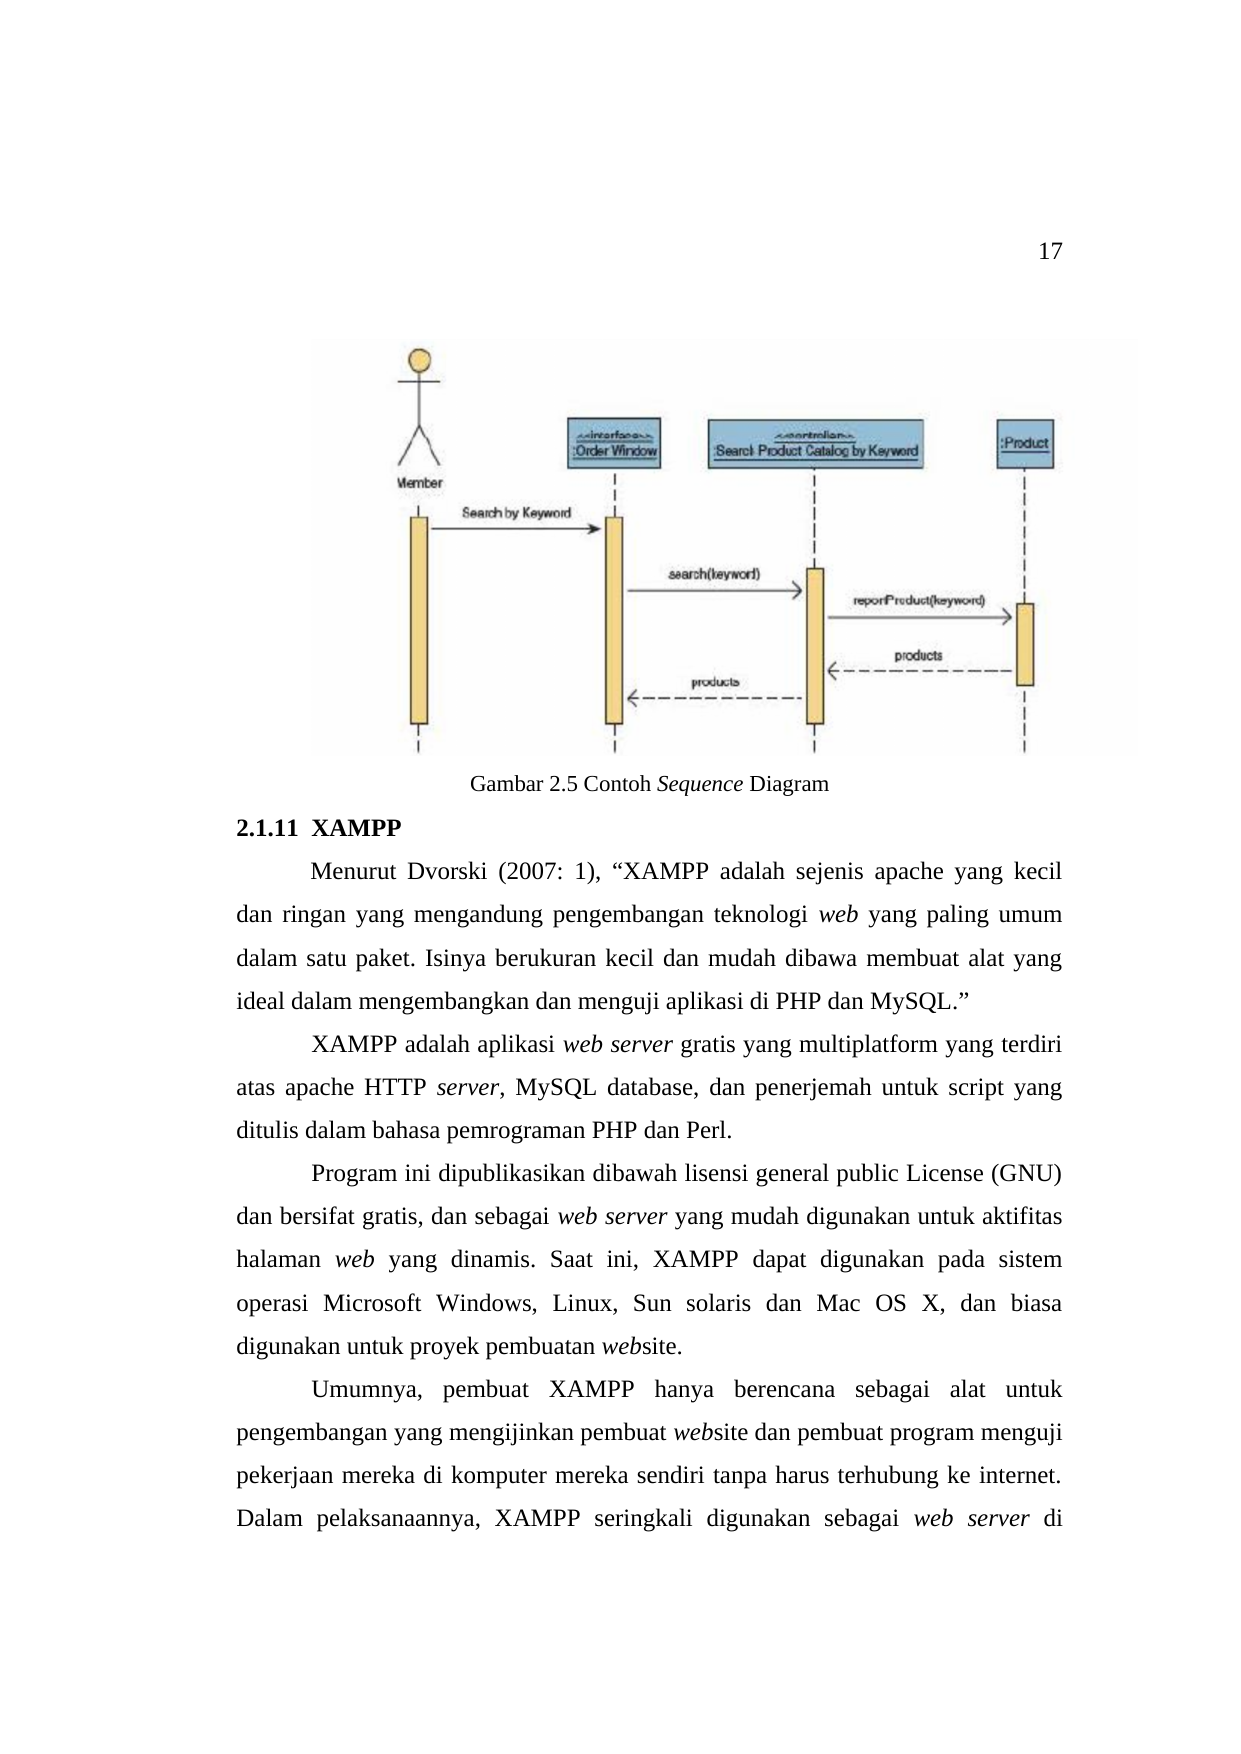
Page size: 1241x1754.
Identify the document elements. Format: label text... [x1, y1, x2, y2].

list Program ini dipublikasikan dibawah lisensi general public License (GNU) dan bersifat gratis, dan sebagai web server yang mudah digunakan untuk aktifitas halaman web yang dinamis. Saat ini, XAMPP dapat digunakan pada sistem operasi Microsoft Windows, Linux, Sun solaris dan Mac OS X, dan biasa digunakan untuk proyek pembuatan website. [236, 1158, 1063, 1359]
text Gambar 2.5 Contoh Sequence Diagram [236, 770, 1063, 796]
list XAMPP adalah aplikasi web server gratis yang multiplatform yang terdiri atas apache HTTP server, MySQL database, dan penerjemah untuk script yang ditulis dalam bahasa pemrograman PHP dan Perl. [236, 1029, 1063, 1144]
picture [311, 339, 1138, 756]
list Menurut Dvorski (2007: 1), “XAMPP adalah sejenis apache yang kecil dan ringan yang mengandung pengembangan teknologi web yang paling umum dalam satu paket. Isinya berukuran kecil dan mudah dibawa membuat alat yang ideal dalam mengembangkan dan menguji aplikasi di PHP dan MySQL.” [236, 856, 1063, 1014]
subtitle 2.1.11 XAMPP [236, 813, 1063, 842]
list Umumnya, pembuat XAMPP hanya berencana sebagai alat untuk pengembangan yang mengijinkan pembuat website dan pembuat program menguji pekerjaan mereka di komputer mereka sendiri tanpa harus terhubung ke internet. Dalam pelaksanaannya, XAMPP seringkali digunakan sebagai web server di [236, 1374, 1063, 1532]
